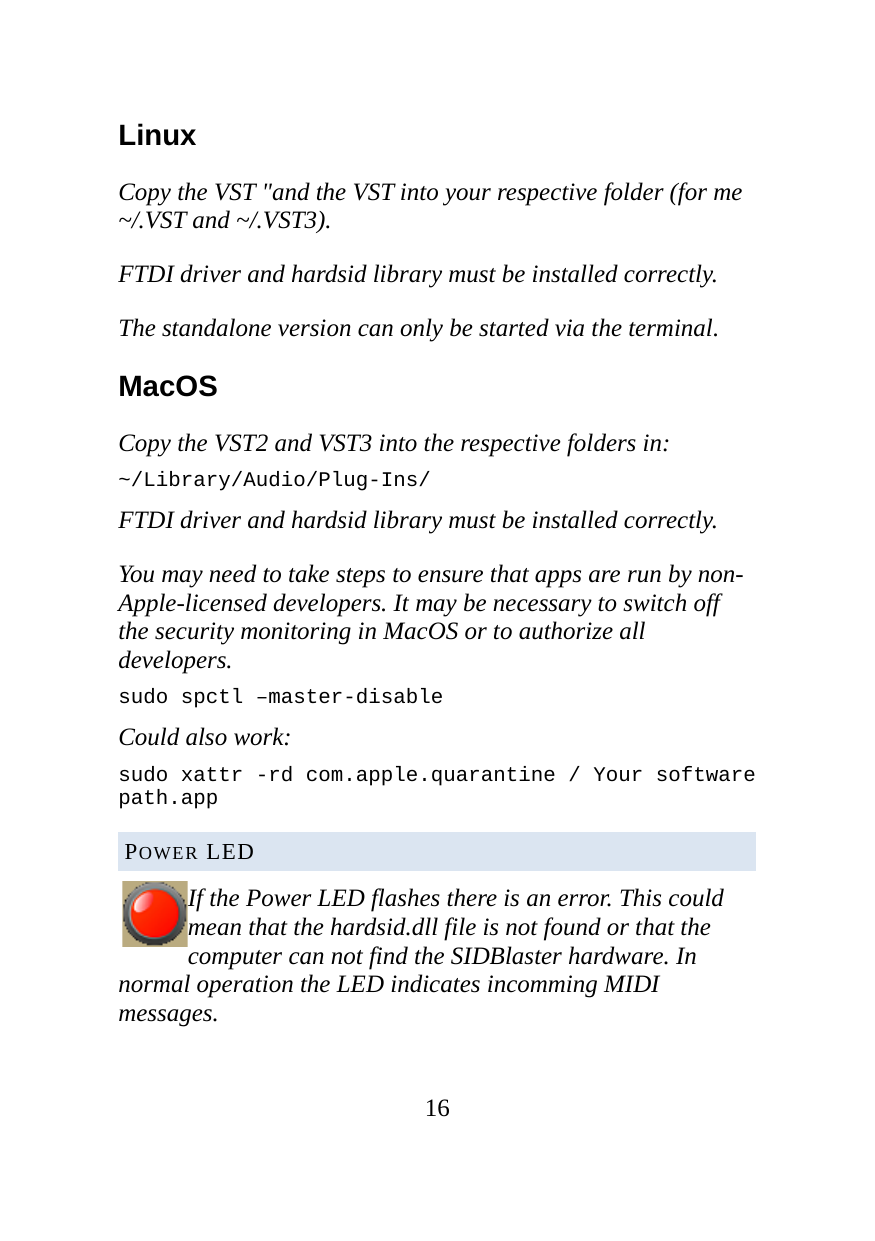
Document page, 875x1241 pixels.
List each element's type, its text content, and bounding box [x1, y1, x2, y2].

subtitle Power LED [124, 838, 750, 864]
text You may need to take steps to ensure that apps are run by non-Apple-licensed developers. It may be necessary to switch off the security monitoring in MacOS or to authorize all developers. [118, 559, 756, 674]
text The standalone version can only be started via the terminal. [118, 313, 756, 342]
text sudo xattr -rd com.apple.quarantine / Your software path.app [118, 764, 756, 811]
text ~/Library/Audio/Plug-Ins/ [118, 469, 756, 493]
picture [122, 881, 188, 947]
text If the Power LED flashes there is an error. This could mean that the hardsid.dll file is not found or that the computer can not find the SIDBlaster hardware. In normal operation the LED indicates incomming MIDI messages. [118, 883, 756, 1027]
subtitle Linux [118, 118, 756, 152]
text FTDI driver and hardsid library must be installed correctly. [118, 259, 756, 288]
text sudo spctl –master-disable [118, 686, 756, 710]
subtitle MacOS [118, 369, 756, 403]
text Could also work: [118, 722, 756, 751]
text FTDI driver and hardsid library must be installed correctly. [118, 505, 756, 534]
text Copy the VST2 and VST3 into the respective folders in: [118, 428, 756, 456]
text Copy the VST "and the VST into your respective folder (for me ~/.VST and ~/.VST3). [118, 177, 756, 234]
